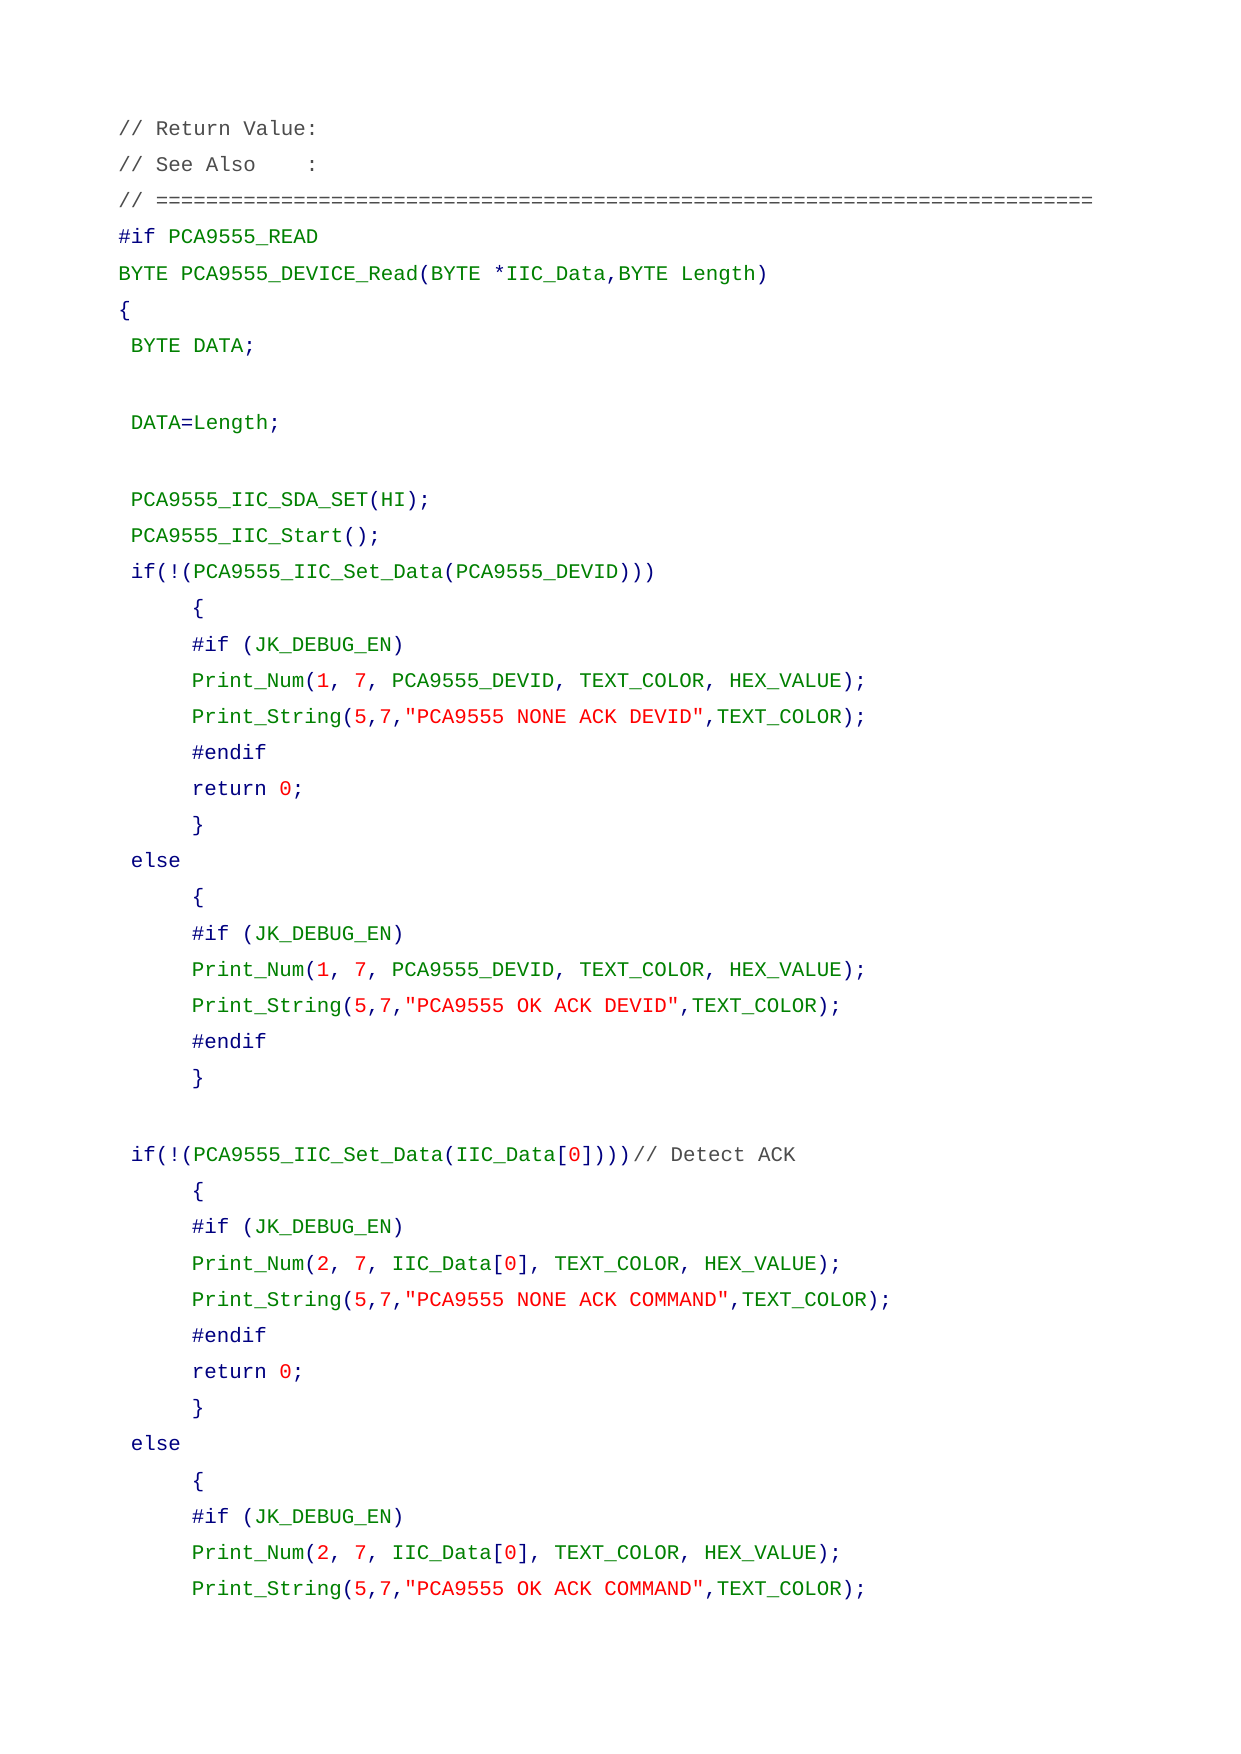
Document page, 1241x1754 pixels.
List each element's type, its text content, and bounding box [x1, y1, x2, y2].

text #if (JK_DEBUG_EN) [118, 1217, 1122, 1240]
text else [118, 850, 1122, 874]
text #if (JK_DEBUG_EN) [118, 633, 1122, 657]
text // Return Value: [118, 118, 1122, 142]
text return 0; [118, 1361, 1122, 1385]
text Print_String(5,7,"PCA9555 OK ACK COMMAND",TEXT_COLOR); [118, 1578, 1122, 1602]
text PCA9555_IIC_Start(); [118, 525, 1122, 549]
text Print_Num(1, 7, PCA9555_DEVID, TEXT_COLOR, HEX_VALUE); [118, 959, 1122, 982]
text Print_Num(2, 7, IIC_Data[0], TEXT_COLOR, HEX_VALUE); [118, 1253, 1122, 1276]
text #if PCA9555_READ [118, 227, 1122, 250]
text #endif [118, 1325, 1122, 1349]
text } [118, 1397, 1122, 1421]
text #endif [118, 1031, 1122, 1055]
text Print_String(5,7,"PCA9555 OK ACK DEVID",TEXT_COLOR); [118, 995, 1122, 1019]
text // See Also : [118, 154, 1122, 178]
text } [118, 1067, 1122, 1091]
text } [118, 814, 1122, 838]
text Print_Num(2, 7, IIC_Data[0], TEXT_COLOR, HEX_VALUE); [118, 1542, 1122, 1566]
text { [118, 1180, 1122, 1204]
text #if (JK_DEBUG_EN) [118, 923, 1122, 946]
text #endif [118, 742, 1122, 766]
text return 0; [118, 778, 1122, 802]
text BYTE DATA; [118, 335, 1122, 359]
text Print_String(5,7,"PCA9555 NONE ACK DEVID",TEXT_COLOR); [118, 706, 1122, 729]
text { [118, 887, 1122, 910]
text Print_Num(1, 7, PCA9555_DEVID, TEXT_COLOR, HEX_VALUE); [118, 670, 1122, 693]
text Print_String(5,7,"PCA9555 NONE ACK COMMAND",TEXT_COLOR); [118, 1289, 1122, 1312]
text #if (JK_DEBUG_EN) [118, 1506, 1122, 1529]
text else [118, 1433, 1122, 1457]
text { [118, 597, 1122, 621]
text { [118, 1469, 1122, 1493]
text { [118, 299, 1122, 322]
text PCA9555_IIC_SDA_SET(HI); [118, 489, 1122, 513]
text if(!(PCA9555_IIC_Set_Data(PCA9555_DEVID))) [118, 561, 1122, 585]
text // =========================================================================== [118, 190, 1122, 214]
text BYTE PCA9555_DEVICE_Read(BYTE *IIC_Data,BYTE Length) [118, 263, 1122, 286]
text DATA=Length; [118, 412, 1122, 436]
text if(!(PCA9555_IIC_Set_Data(IIC_Data[0]))) // Detect ACK [118, 1144, 1122, 1168]
